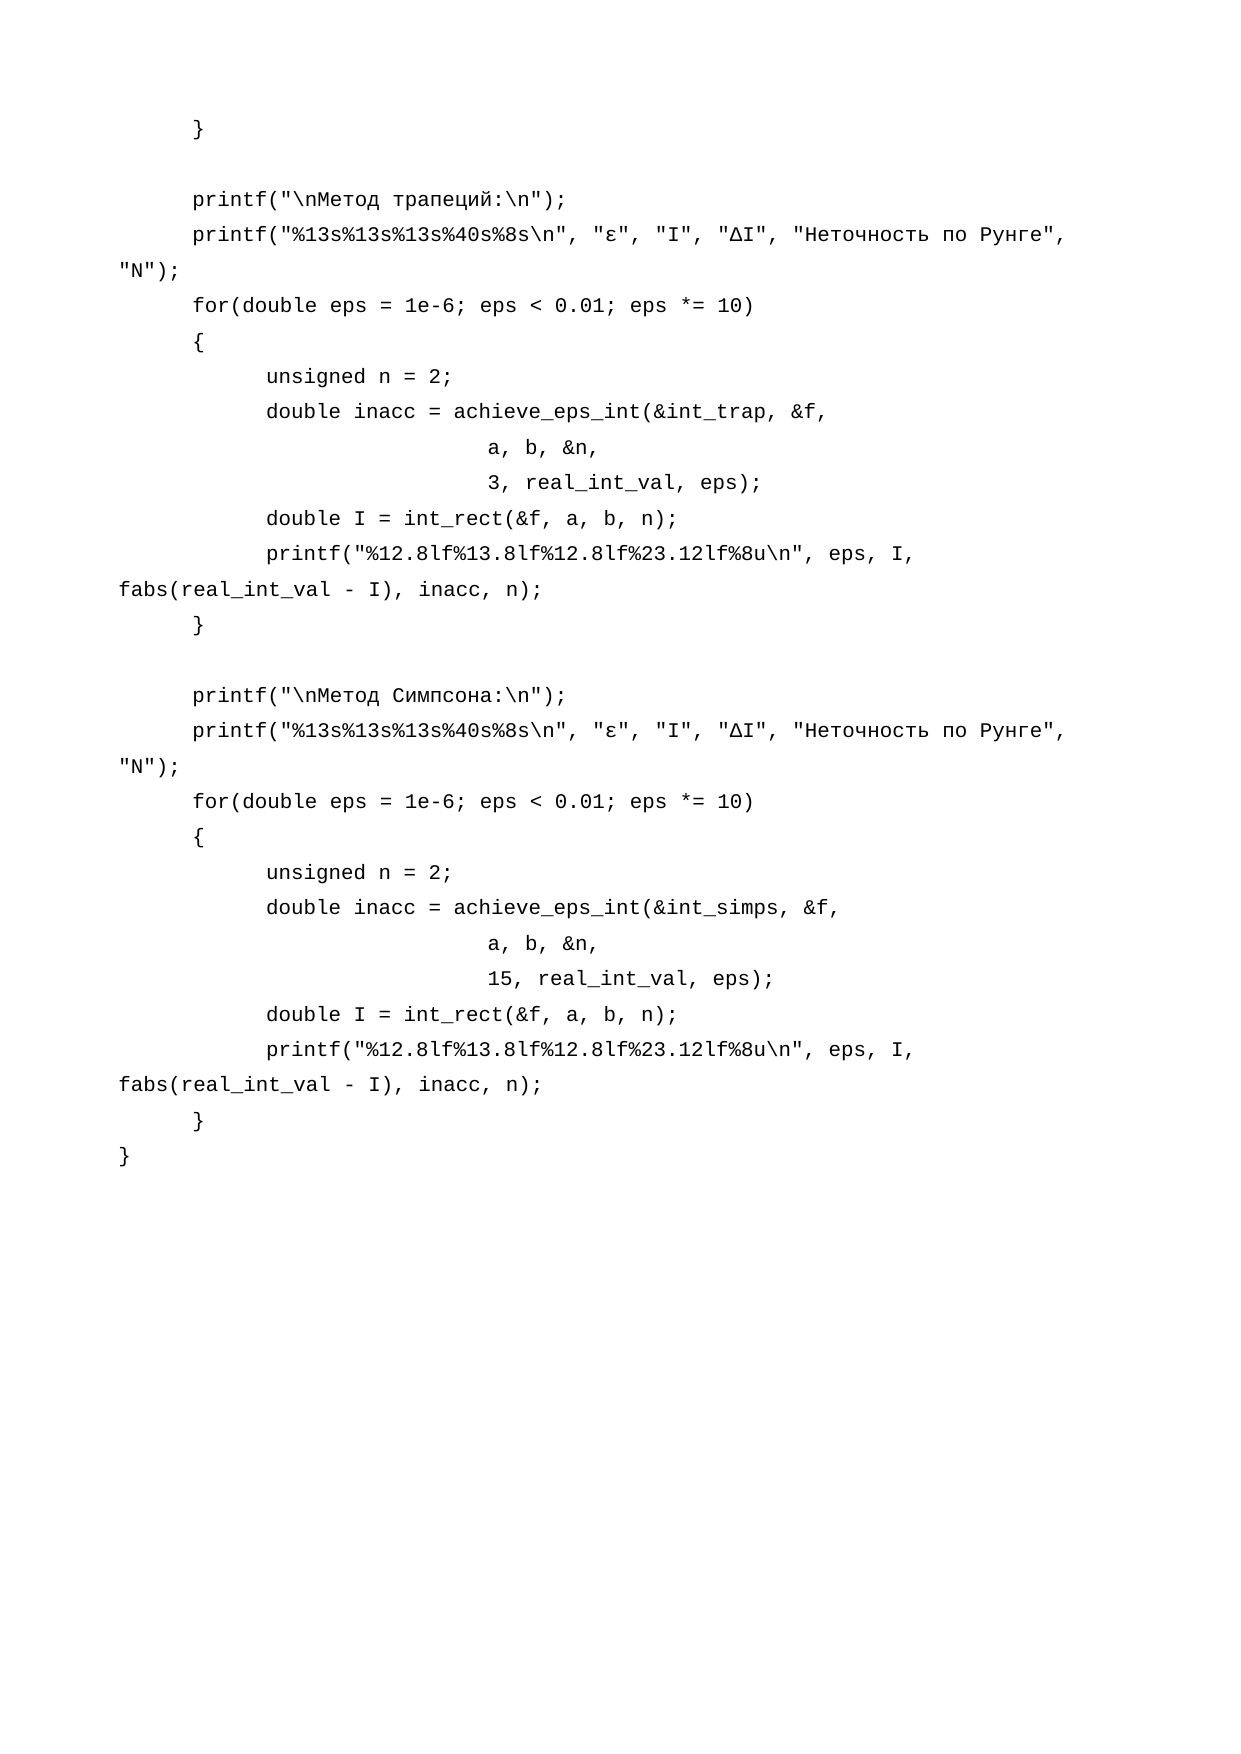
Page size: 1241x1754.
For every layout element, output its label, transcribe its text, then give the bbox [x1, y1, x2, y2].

text unsigned n = 2; [118, 366, 1122, 390]
text printf("%13s%13s%13s%40s%8s\n", "ε", "I", "ΔI", "Неточность по Рунге", "N"); [118, 224, 1122, 283]
text { [118, 331, 1122, 354]
text double I = int_rect(&f, a, b, n); [118, 1003, 1122, 1027]
text printf("%13s%13s%13s%40s%8s\n", "ε", "I", "ΔI", "Неточность по Рунге", "N"); [118, 720, 1122, 779]
text for(double eps = 1e-6; eps < 0.01; eps *= 10) [118, 295, 1122, 319]
text for(double eps = 1e-6; eps < 0.01; eps *= 10) [118, 791, 1122, 815]
text } [118, 614, 1122, 638]
text double inacc = achieve_eps_int(&int_simps, &f, [118, 897, 1122, 921]
text double I = int_rect(&f, a, b, n); [118, 508, 1122, 531]
text 3, real_int_val, eps); [118, 472, 1122, 496]
text } [118, 118, 1122, 142]
text a, b, &n, [118, 437, 1122, 461]
text a, b, &n, [118, 933, 1122, 956]
text printf("\nМетод трапеций:\n"); [118, 189, 1122, 213]
text printf("%12.8lf%13.8lf%12.8lf%23.12lf%8u\n", eps, I, fabs(real_int_val - I), inacc, n); [118, 543, 1122, 602]
text printf("\nМетод Симпсона:\n"); [118, 685, 1122, 708]
text } [118, 1110, 1122, 1133]
text } [118, 1145, 1122, 1169]
text 15, real_int_val, eps); [118, 968, 1122, 992]
text double inacc = achieve_eps_int(&int_trap, &f, [118, 401, 1122, 425]
text unsigned n = 2; [118, 862, 1122, 886]
text printf("%12.8lf%13.8lf%12.8lf%23.12lf%8u\n", eps, I, fabs(real_int_val - I), inacc, n); [118, 1039, 1122, 1098]
text { [118, 826, 1122, 850]
